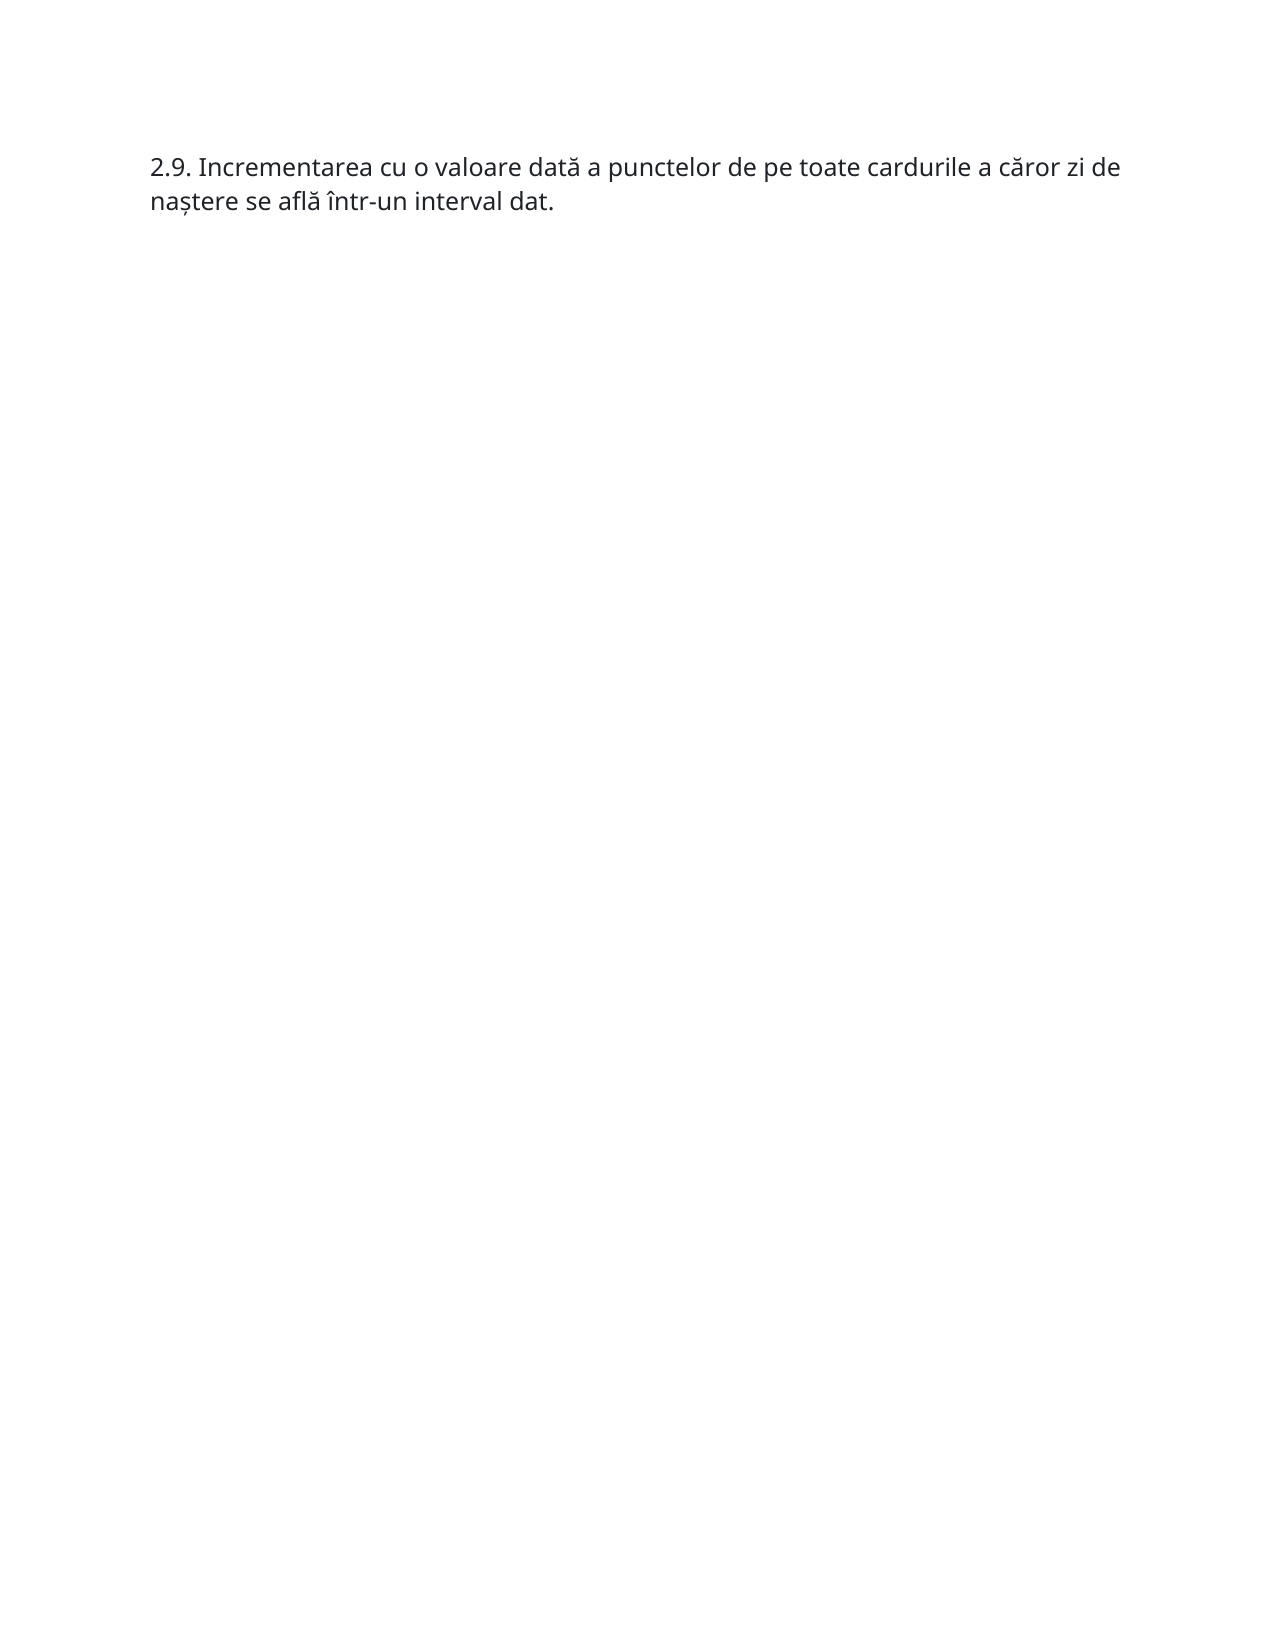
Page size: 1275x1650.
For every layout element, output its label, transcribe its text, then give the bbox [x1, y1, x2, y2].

text 2.9. Incrementarea cu o valoare dată a punctelor de pe toate cardurile a căror zi de naștere se află într-un interval dat. [150, 150, 1125, 218]
